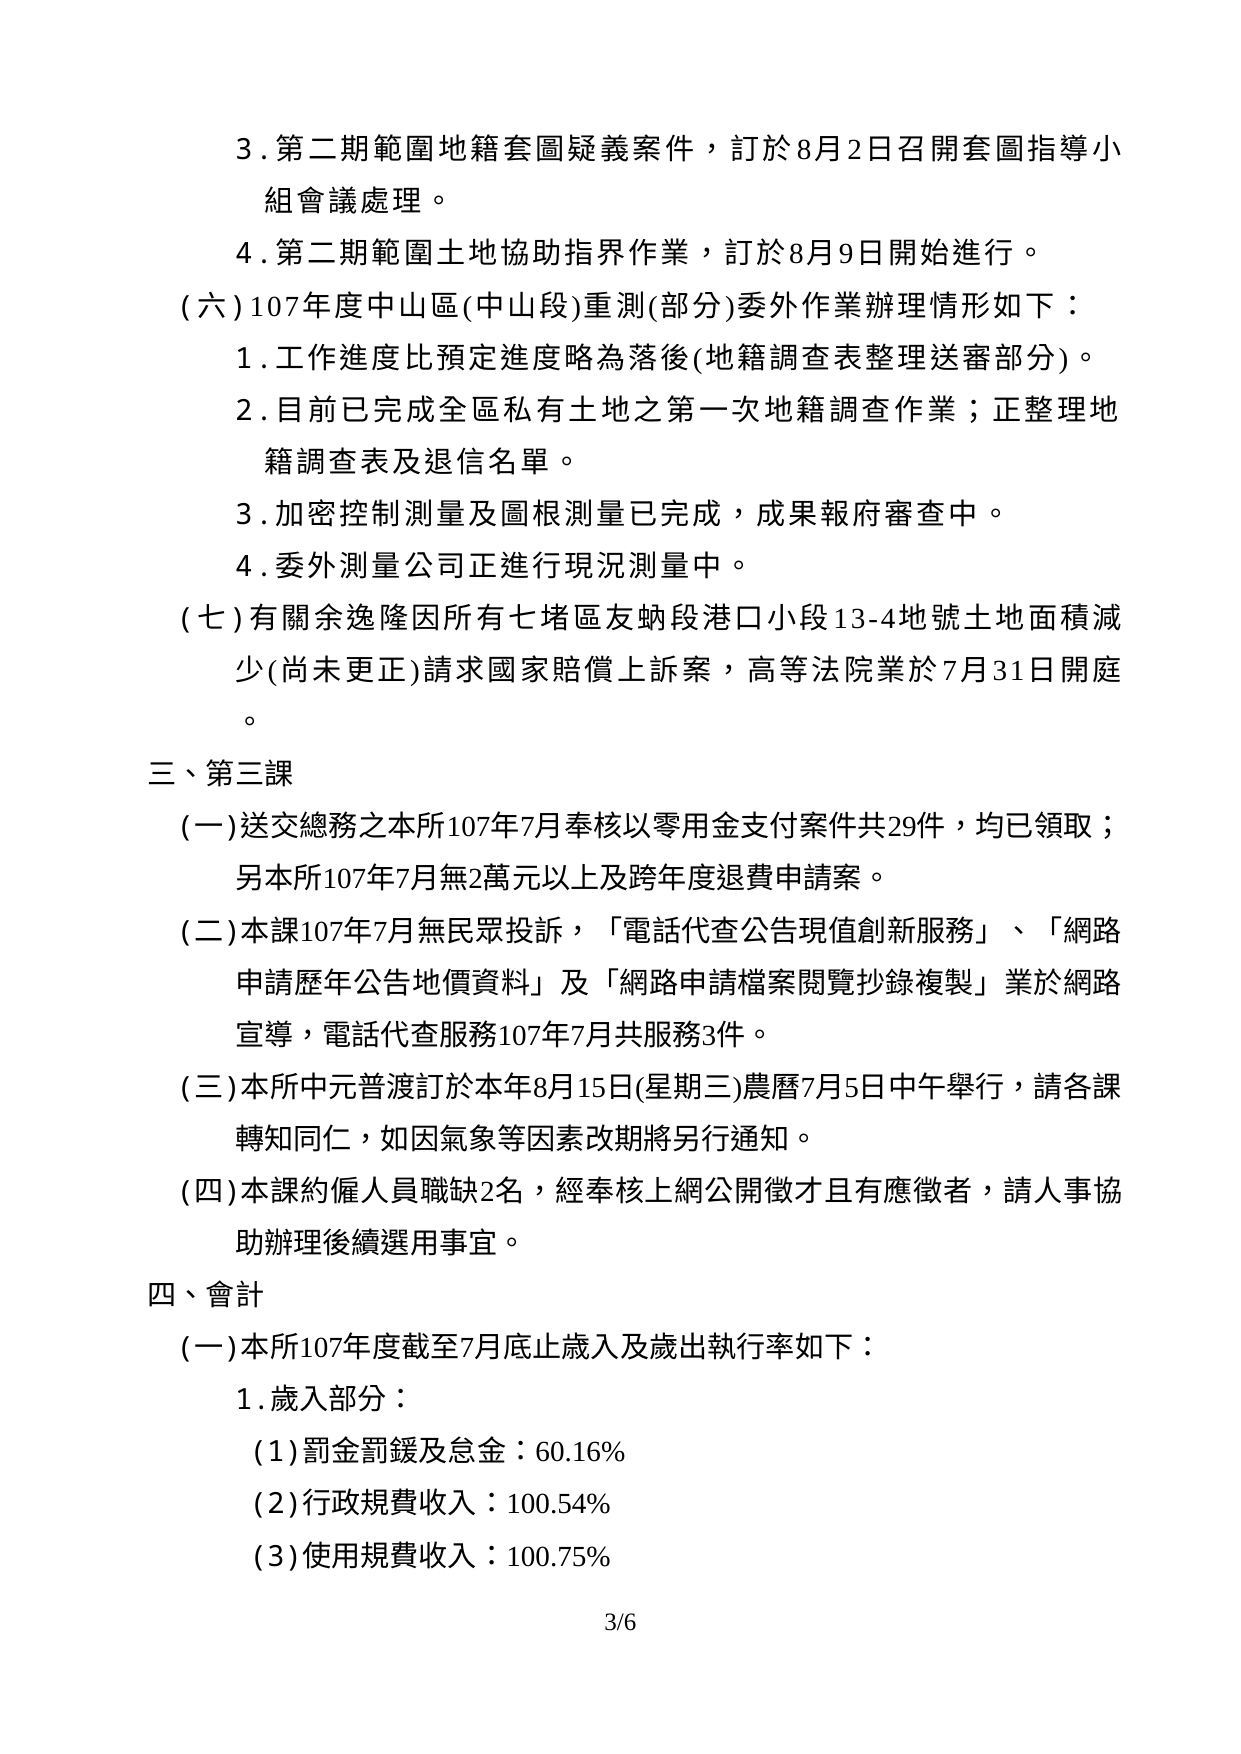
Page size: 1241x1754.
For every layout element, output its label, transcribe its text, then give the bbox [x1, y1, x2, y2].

list 行政規費收入：100.54% [249, 1472, 1122, 1524]
list 加密控制測量及圖根測量已完成，成果報府審查中。 [235, 483, 1122, 535]
list 送交總務之本所107年7月奉核以零用金支付案件共29件，均已領取；另本所107年7月無2萬元以上及跨年度退費申請案。 [176, 795, 1122, 899]
list 工作進度比預定進度略為落後(地籍調查表整理送審部分)。 [235, 326, 1122, 378]
list 本所中元普渡訂於本年8月15日(星期三)農曆7月5日中午舉行，請各課轉知同仁，如因氣象等因素改期將另行通知。 [176, 1056, 1122, 1160]
list 107年度中山區(中山段)重測(部分)委外作業辦理情形如下： [176, 274, 1122, 326]
list 委外測量公司正進行現況測量中。 [235, 535, 1122, 587]
list 罰金罰鍰及怠金：60.16% [249, 1420, 1122, 1472]
list 第三課 [147, 743, 1122, 795]
list 本課107年7月無民眾投訴，「電話代查公告現值創新服務」、「網路申請歷年公告地價資料」及「網路申請檔案閱覽抄錄複製」業於網路宣導，電話代查服務107年7月共服務3件。 [176, 899, 1122, 1056]
list 本課約僱人員職缺2名，經奉核上網公開徵才且有應徵者，請人事協助辦理後續選用事宜。 [176, 1160, 1122, 1264]
list 歲入部分： [235, 1368, 1122, 1420]
list 目前已完成全區私有土地之第一次地籍調查作業；正整理地籍調查表及退信名單。 [235, 378, 1122, 483]
list 第二期範圍土地協助指界作業，訂於8月9日開始進行。 [235, 222, 1122, 274]
list 會計 [147, 1264, 1122, 1316]
list 有關余逸隆因所有七堵區友蚋段港口小段13-4地號土地面積減少(尚未更正)請求國家賠償上訴案，高等法院業於7月31日開庭。 [176, 587, 1122, 743]
list 第二期範圍地籍套圖疑義案件，訂於8月2日召開套圖指導小組會議處理。 [235, 118, 1122, 222]
list 本所107年度截至7月底止歳入及歲出執行率如下： [176, 1316, 1122, 1368]
list 使用規費收入：100.75% [249, 1524, 1122, 1576]
